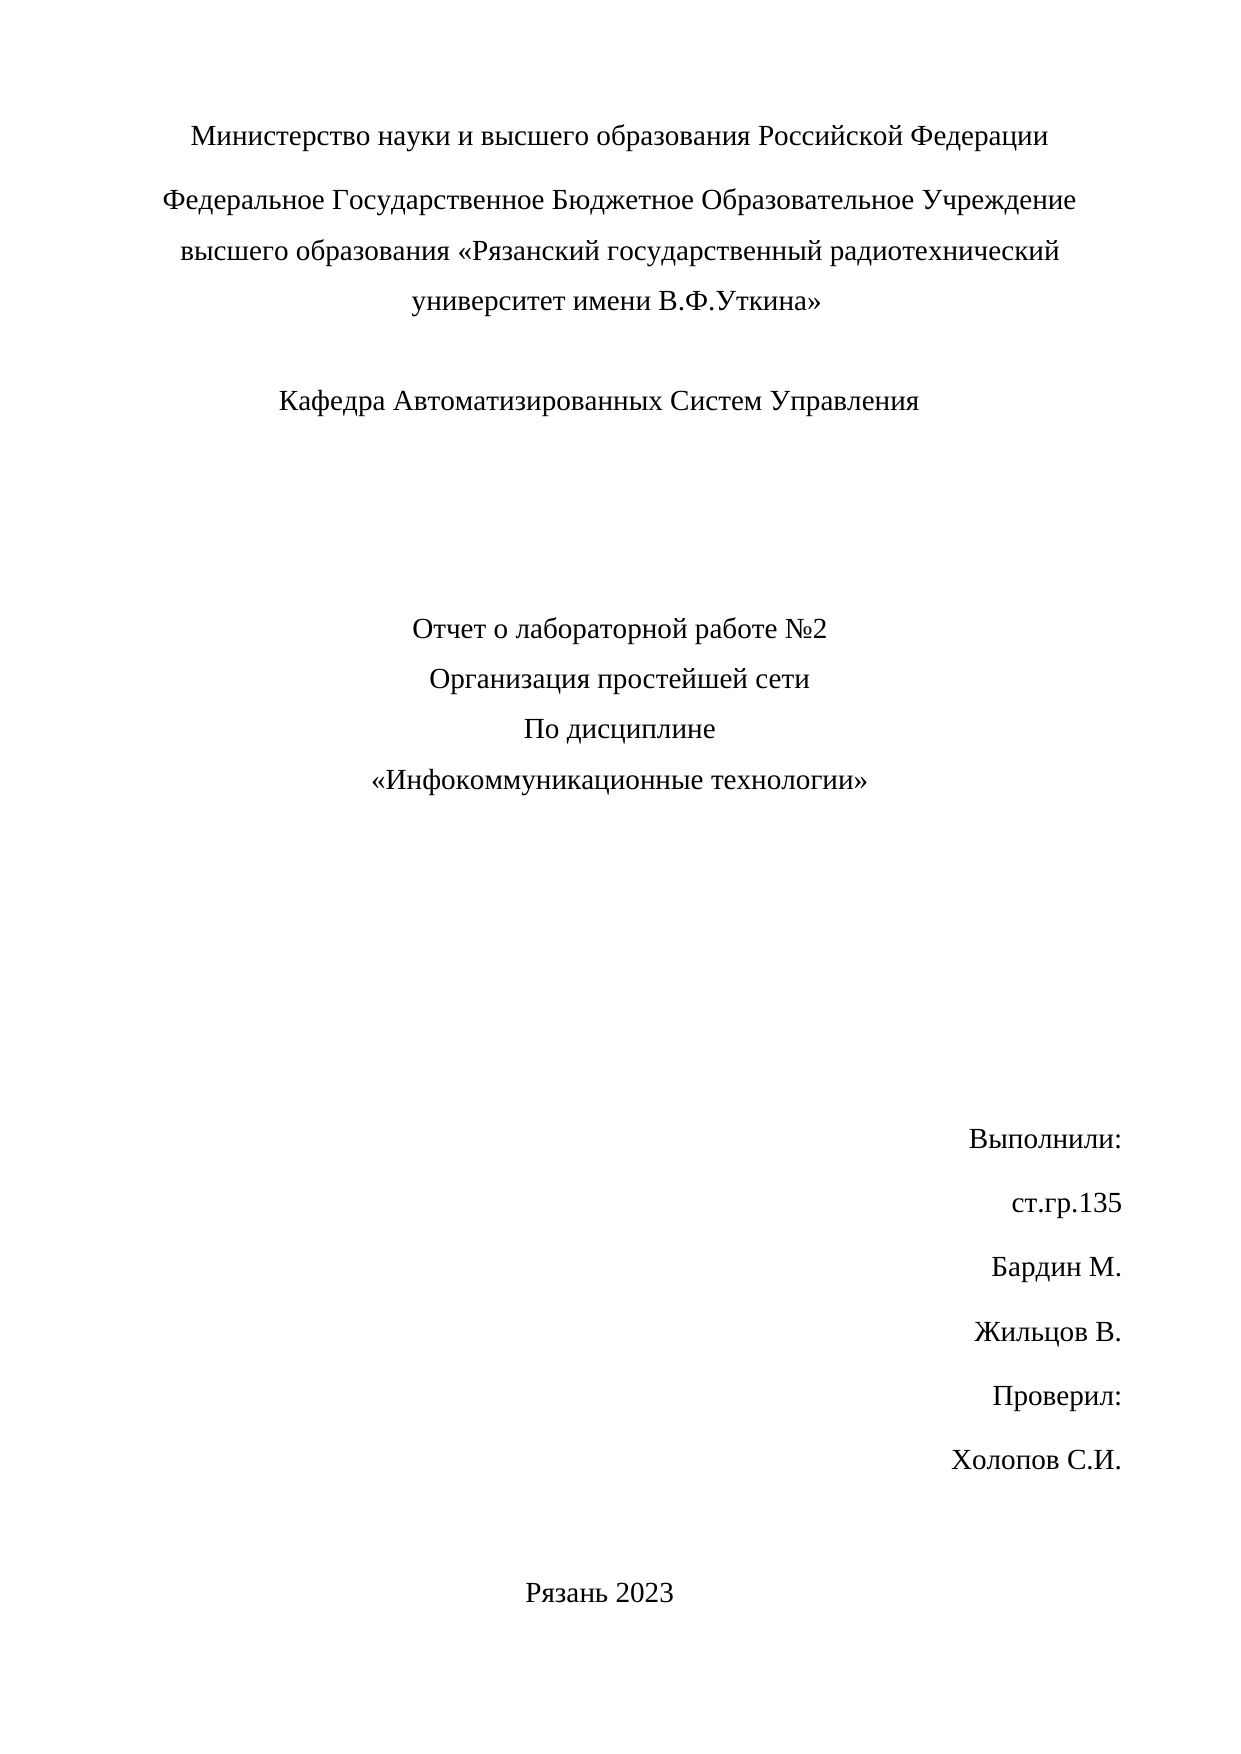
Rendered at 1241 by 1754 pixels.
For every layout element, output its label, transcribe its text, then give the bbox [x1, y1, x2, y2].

text Организация простейшей сети [117, 661, 1122, 695]
text Министерство науки и высшего образования Российской Федерации [117, 118, 1122, 152]
text По дисциплине [117, 712, 1122, 745]
text Кафедра Автоматизированных Систем Управления [117, 383, 1081, 417]
text Федеральное Государственное Бюджетное Образовательное Учреждение высшего образования «Рязанский государственный радиотехнический университет имени В.Ф.Уткина» [117, 182, 1122, 317]
text Жильцов В. [117, 1314, 1122, 1347]
text Холопов С.И. [117, 1442, 1122, 1476]
text Рязань 2023 [118, 1575, 1081, 1608]
text «Инфокоммуникационные технологии» [117, 762, 1122, 795]
text Отчет о лабораторной работе №2 [117, 611, 1122, 644]
text Выполнили: [117, 1121, 1122, 1154]
text Проверил: [117, 1378, 1122, 1412]
text Бардин М. [117, 1249, 1122, 1283]
text ст.гр.135 [117, 1185, 1122, 1219]
